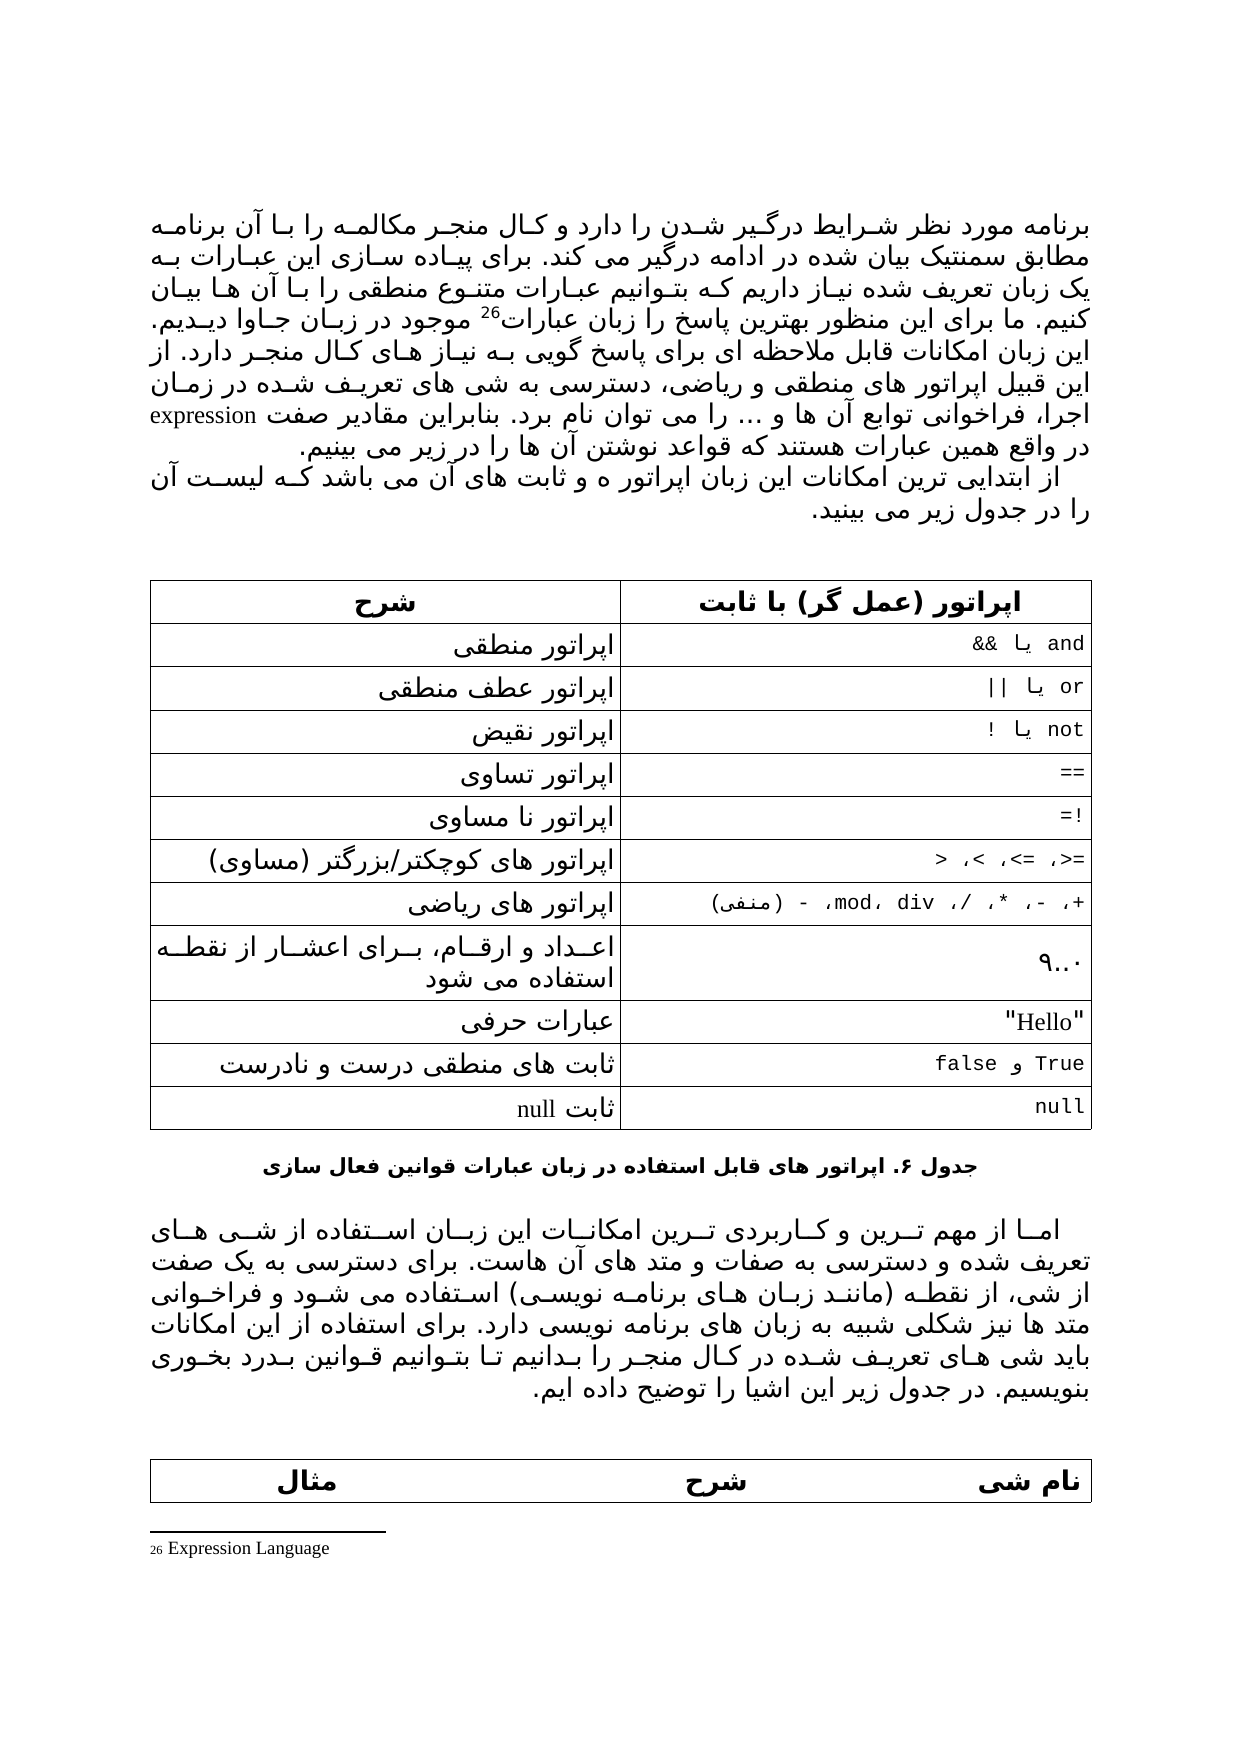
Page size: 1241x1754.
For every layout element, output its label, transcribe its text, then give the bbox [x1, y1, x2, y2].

text جدول ۶. اپراتور های قابل استفاده در زبان عبارات قوانین فعال سازی [150, 1154, 1091, 1178]
table_cell اپراتور نا مساوی [151, 797, 620, 839]
table_cell and یا && [621, 624, 1091, 666]
text اما از مهم ترین و کاربردی ترین امکانات این زبان استفاده از شی های تعریف شده و دسترسی به صفات و متد های آن هاست. برای دسترسی به یک صفت از شی، از نقطه (مانند زبان های برنامه نویسی) استفاده می شود و فراخوانی متد ها نیز شکلی شبیه به زبان های برنامه نویسی دارد. برای استفاده از این امکانات باید شی های تعریف شده در کال منجر را بدانیم تا بتوانیم قوانین بدرد بخوری بنویسیم. در جدول زیر این اشیا را توضیح داده ایم. [150, 1214, 1091, 1403]
table_header مثال [151, 1460, 463, 1502]
table_cell ۰..۹ [621, 926, 1091, 1000]
table_header شرح [151, 581, 620, 623]
table_cell ثابت های منطقی درست و نادرست [151, 1044, 620, 1086]
table_cell اپراتور تساوی [151, 754, 620, 796]
table_cell عبارات حرفی [151, 1001, 620, 1043]
table_cell =<، =>، >، < [621, 840, 1091, 882]
table_cell == [621, 754, 1091, 796]
table_cell ثابت null [151, 1087, 620, 1129]
table_cell اعداد و ارقام، برای اعشار از نقطه استفاده می شود [151, 926, 620, 1000]
table_header شرح [464, 1460, 969, 1502]
table_cell اپراتور عطف منطقی [151, 667, 620, 709]
table_header اپراتور (عمل گر) با ثابت [621, 581, 1091, 623]
table_cell != [621, 797, 1091, 839]
table_cell اپراتور های کوچکتر/بزرگتر (مساوی) [151, 840, 620, 882]
table_cell or یا || [621, 667, 1091, 709]
text از ابتدایی ترین امکانات این زبان اپراتور ه و ثابت های آن می باشد که لیست آن را در جدول زیر می بینید. [150, 462, 1091, 525]
table_cell +، -، *، /، mod، div، - (منفی) [621, 883, 1091, 925]
table_cell اپراتور نقیض [151, 711, 620, 753]
table_cell not یا ! [621, 711, 1091, 753]
table_cell True و false [621, 1044, 1091, 1086]
table_cell اپراتور های ریاضی [151, 883, 620, 925]
table_cell "Hello" [621, 1001, 1091, 1043]
text برای بیان قوانین درگیری برنامه ها از عبارت های منطقی استفاده می شود که مقدار نهایی آن ها درست یا غلط باشد. در صورت برقرار بودن عبارت منطقی، برنامه مورد نظر شرایط درگیر شدن را دارد و کال منجر مکالمه را با آن برنامه مطابق سمنتیک بیان شده در ادامه درگیر می کند. برای پیاده سازی این عبارات به یک زبان تعریف شده نیاز داریم که بتوانیم عبارات متنوع منطقی را با آن ها بیان کنیم. ما برای این منظور بهترین پاسخ را زبان عبارات موجود در زبان جاوا دیدیم. این زبان امکانات قابل ملاحظه ای برای پاسخ گویی به نیاز های کال منجر دارد. از این قبیل اپراتور های منطقی و ریاضی، دسترسی به شی های تعریف شده در زمان اجرا، فراخوانی توابع آن ها و ... را می توان نام برد. بنابراین مقادیر صفت expression در واقع همین عبارات هستند که قواعد نوشتن آن ها را در زیر می بینیم. [150, 209, 1091, 462]
table_header نام شی [969, 1460, 1091, 1502]
table_cell اپراتور منطقی [151, 624, 620, 666]
table_cell null [621, 1087, 1091, 1129]
text Expression Language [150, 1538, 1091, 1558]
